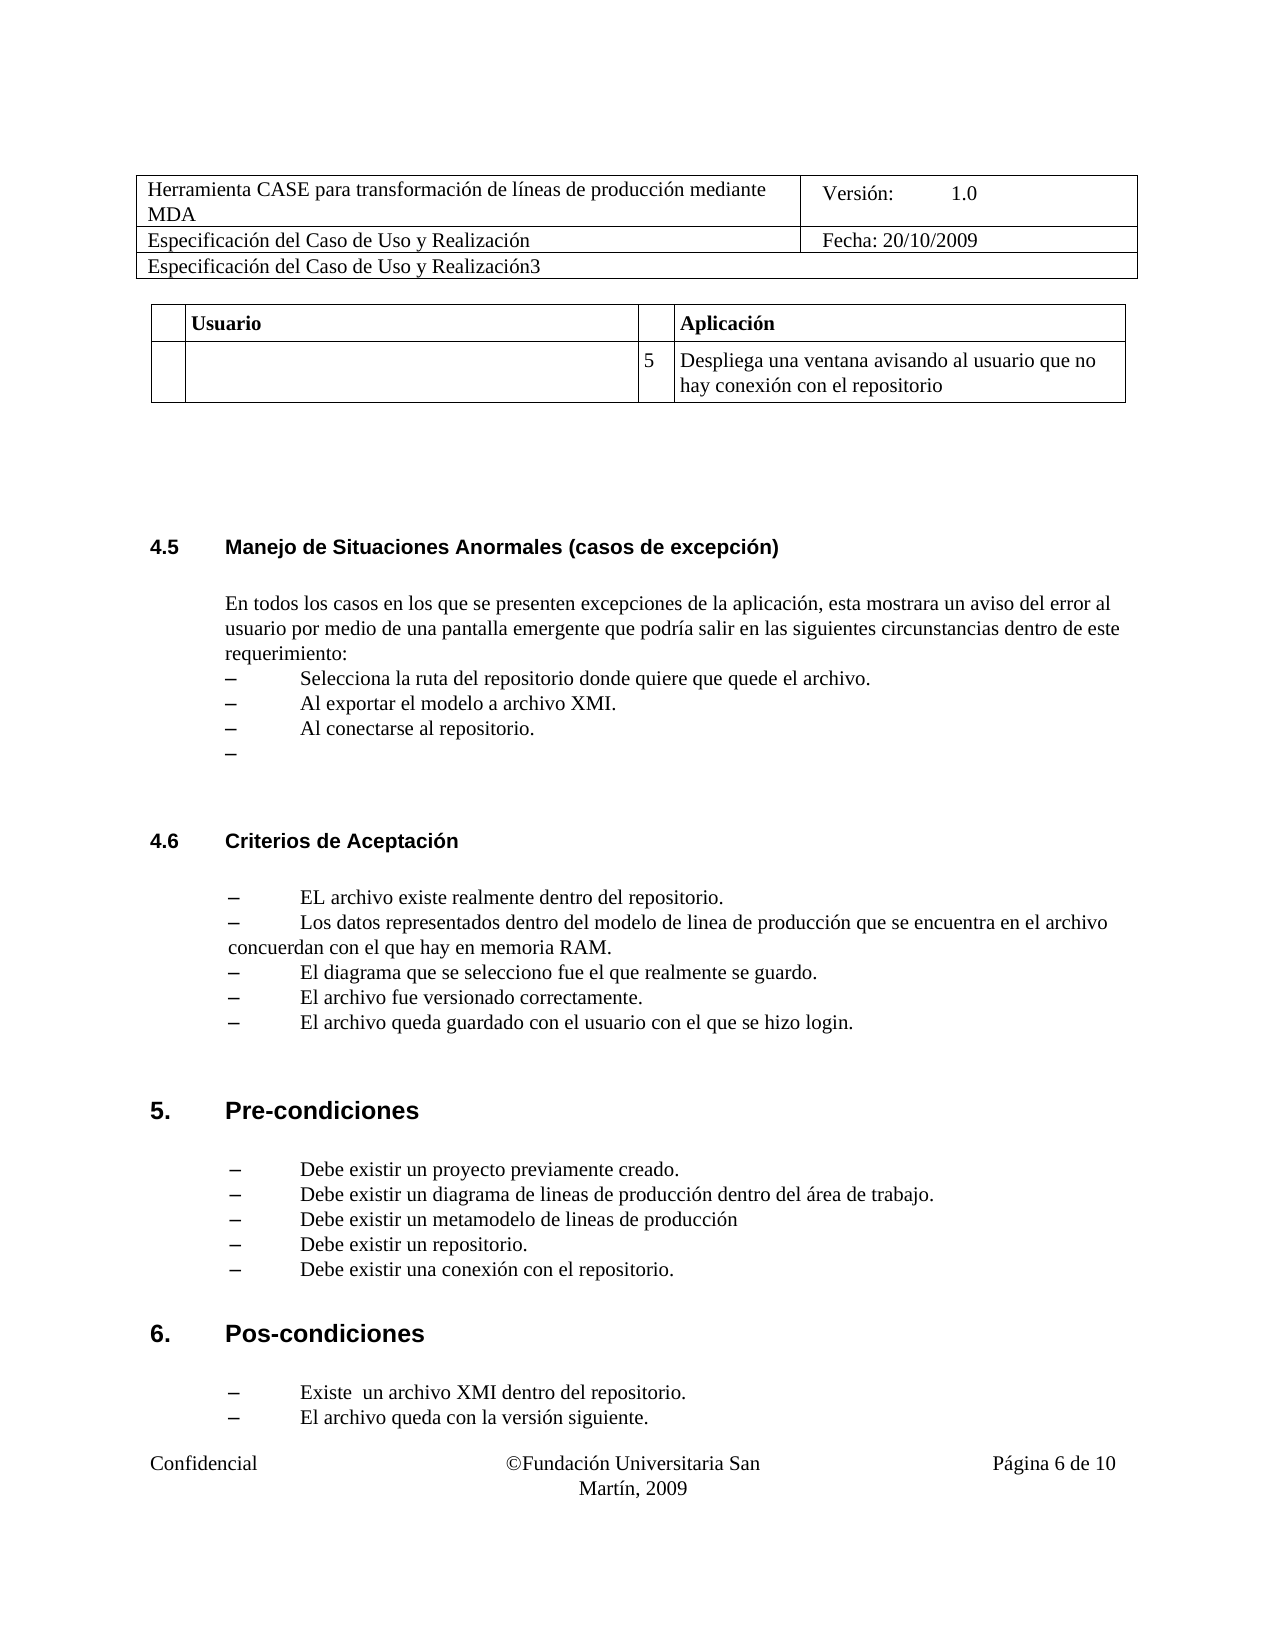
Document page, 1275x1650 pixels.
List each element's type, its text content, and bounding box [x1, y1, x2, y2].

table_cell [152, 342, 185, 402]
list EL archivo existe realmente dentro del repositorio. [228, 884, 1125, 909]
table_header [152, 305, 185, 341]
list Existe un archivo XMI dentro del repositorio. [228, 1379, 1125, 1404]
list Selecciona la ruta del repositorio donde quiere que quede el archivo. [225, 665, 1125, 690]
subtitle Pre-condiciones [150, 1096, 1125, 1125]
table_header [639, 305, 674, 341]
list Al conectarse al repositorio. [225, 715, 1125, 740]
table_cell 5 [639, 342, 674, 402]
list Debe existir una conexión con el repositorio. [229, 1256, 1125, 1281]
subtitle Pos-condiciones [150, 1319, 1125, 1347]
subtitle Manejo de Situaciones Anormales (casos de excepción) [150, 534, 1125, 559]
list El diagrama que se selecciono fue el que realmente se guardo. [228, 959, 1125, 984]
list Los datos representados dentro del modelo de linea de producción que se encuentra en el archivo concuerdan con el que hay en memoria RAM. [228, 909, 1125, 959]
list El archivo queda con la versión siguiente. [228, 1404, 1125, 1429]
list El archivo fue versionado correctamente. [228, 984, 1125, 1009]
list Debe existir un proyecto previamente creado. [229, 1156, 1125, 1181]
table_cell Despliega una ventana avisando al usuario que no hay conexión con el repositorio [675, 342, 1125, 402]
subtitle Criterios de Aceptación [150, 827, 1125, 852]
list Debe existir un repositorio. [229, 1231, 1125, 1256]
table_header Usuario [186, 305, 638, 341]
table_header Aplicación [675, 305, 1125, 341]
table_cell [186, 342, 638, 402]
text En todos los casos en los que se presenten excepciones de la aplicación, esta mostrara un aviso del error al usuario por medio de una pantalla emergente que podría salir en las siguientes circunstancias dentro de este requerimiento: [225, 590, 1125, 665]
list El archivo queda guardado con el usuario con el que se hizo login. [228, 1009, 1125, 1034]
list Al exportar el modelo a archivo XMI. [225, 690, 1125, 715]
list Debe existir un metamodelo de lineas de producción [229, 1206, 1125, 1231]
list Debe existir un diagrama de lineas de producción dentro del área de trabajo. [229, 1181, 1125, 1206]
